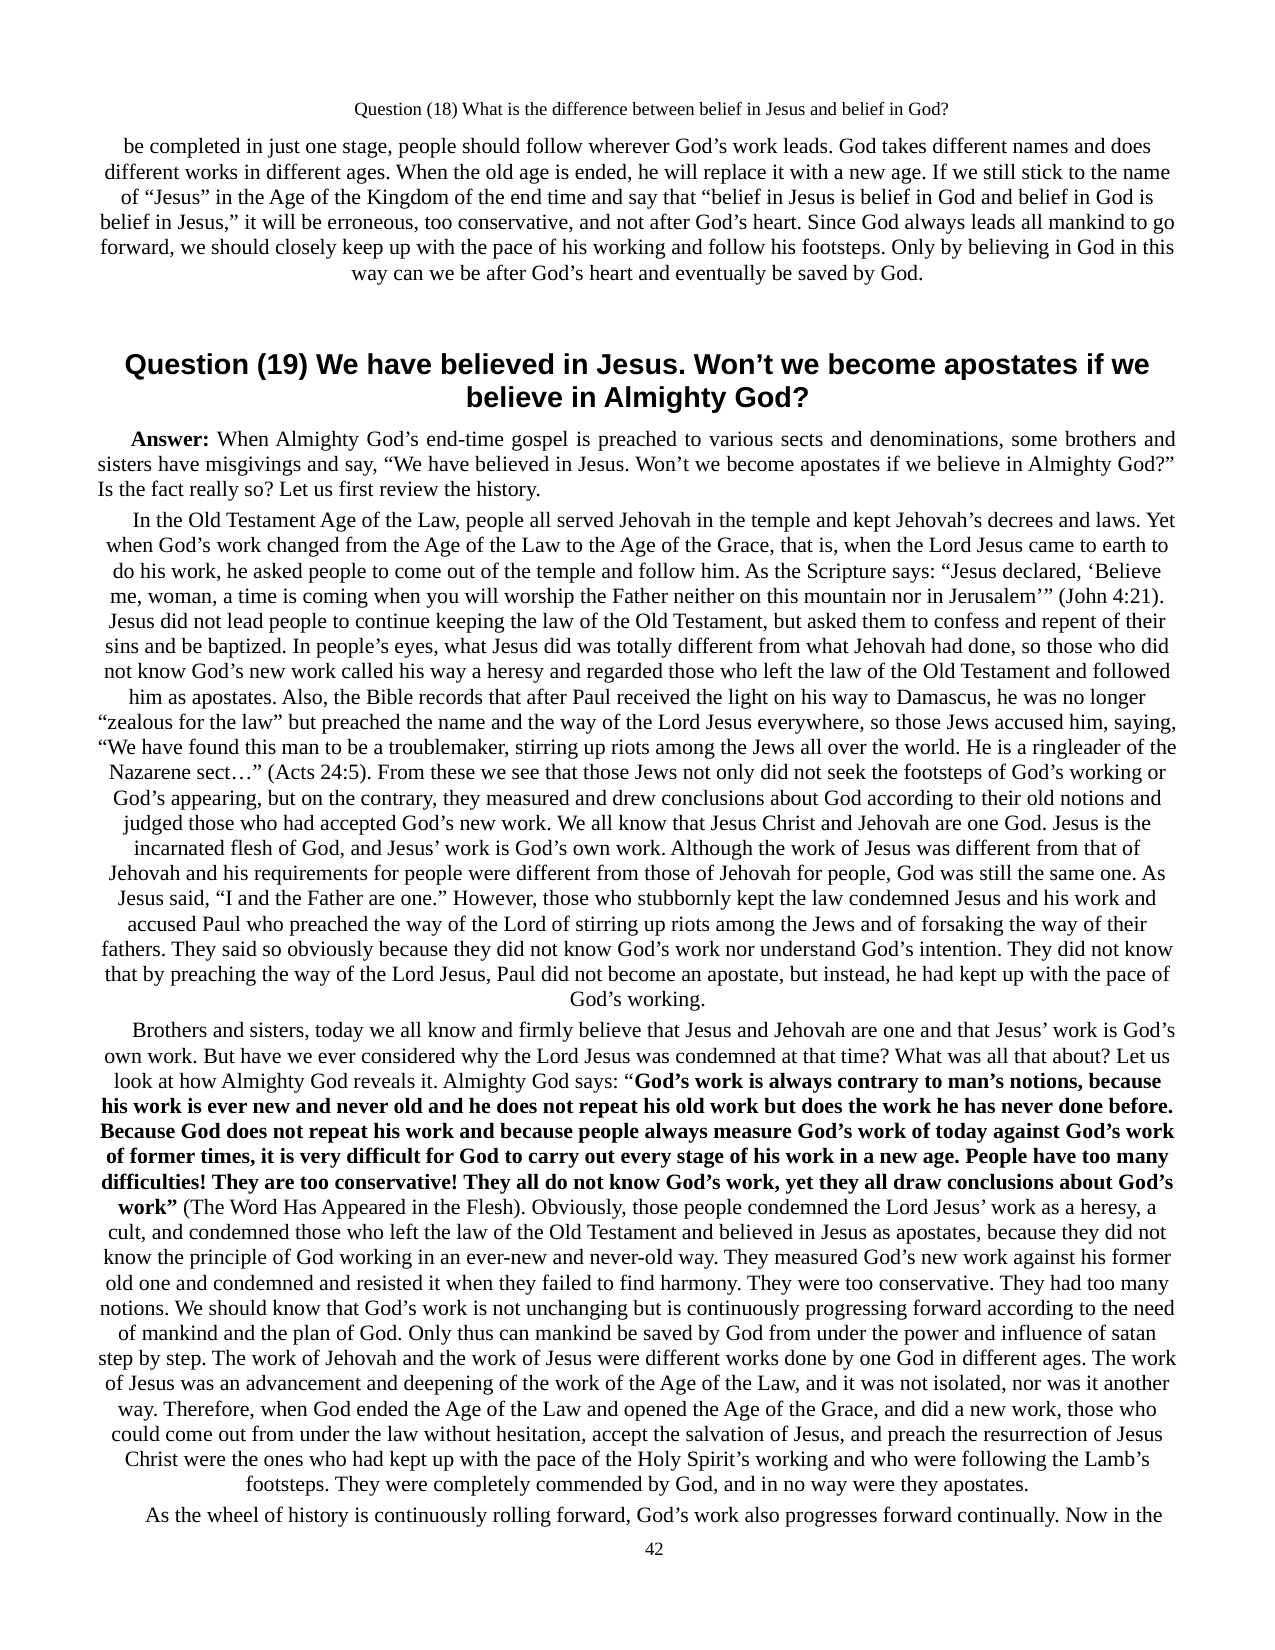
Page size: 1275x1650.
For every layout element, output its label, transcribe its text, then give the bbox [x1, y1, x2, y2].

subtitle Question (19) We have believed in Jesus. Won’t we become apostates if we believe in Almighty God? [97, 347, 1177, 413]
text Brothers and sisters, today we all know and firmly believe that Jesus and Jehovah are one and that Jesus’ work is God’s own work. But have we ever considered why the Lord Jesus was condemned at that time? What was all that about? Let us look at how Almighty God reveals it. Almighty God says: “God’s work is always contrary to man’s notions, because his work is ever new and never old and he does not repeat his old work but does the work he has never done before. Because God does not repeat his work and because people always measure God’s work of today against God’s work of former times, it is very difficult for God to carry out every stage of his work in a new age. People have too many difficulties! They are too conservative! They all do not know God’s work, yet they all draw conclusions about God’s work” (The Word Has Appeared in the Flesh). Obviously, those people condemned the Lord Jesus’ work as a heresy, a cult, and condemned those who left the law of the Old Testament and believed in Jesus as apostates, because they did not know the principle of God working in an ever-new and never-old way. They measured God’s new work against his former old one and condemned and resisted it when they failed to find harmony. They were too conservative. They had too many notions. We should know that God’s work is not unchanging but is continuously progressing forward according to the need of mankind and the plan of God. Only thus can mankind be saved by God from under the power and influence of satan step by step. The work of Jehovah and the work of Jesus were different works done by one God in different ages. The work of Jesus was an advancement and deepening of the work of the Age of the Law, and it was not isolated, nor was it another way. Therefore, when God ended the Age of the Law and opened the Age of the Grace, and did a new work, those who could come out from under the law without hesitation, accept the salvation of Jesus, and preach the resurrection of Jesus Christ were the ones who had kept up with the pace of the Holy Spirit’s working and who were following the Lamb’s footsteps. They were completely commended by God, and in no way were they apostates. [97, 1017, 1177, 1496]
text Answer: When Almighty God’s end-time gospel is preached to various sects and denominations, some brothers and sisters have misgivings and say, “We have believed in Jesus. Won’t we become apostates if we believe in Almighty God?” Is the fact really so? Let us first review the history. [97, 426, 1177, 501]
text In the Old Testament Age of the Law, people all served Jehovah in the temple and kept Jehovah’s decrees and laws. Yet when God’s work changed from the Age of the Law to the Age of the Grace, that is, when the Lord Jesus came to earth to do his work, he asked people to come out of the temple and follow him. As the Scripture says: “Jesus declared, ‘Believe me, woman, a time is coming when you will worship the Father neither on this mountain nor in Jerusalem’” (John 4:21). Jesus did not lead people to continue keeping the law of the Old Testament, but asked them to confess and repent of their sins and be baptized. In people’s eyes, what Jesus did was totally different from what Jehovah had done, so those who did not know God’s new work called his way a heresy and regarded those who left the law of the Old Testament and followed him as apostates. Also, the Bible records that after Paul received the light on his way to Damascus, he was no longer “zealous for the law” but preached the name and the way of the Lord Jesus everywhere, so those Jews accused him, saying, “We have found this man to be a troublemaker, stirring up riots among the Jews all over the world. He is a ringleader of the Nazarene sect…” (Acts 24:5). From these we see that those Jews not only did not seek the footsteps of God’s working or God’s appearing, but on the contrary, they measured and drew conclusions about God according to their old notions and judged those who had accepted God’s new work. We all know that Jesus Christ and Jehovah are one God. Jesus is the incarnated flesh of God, and Jesus’ work is God’s own work. Although the work of Jesus was different from that of Jehovah and his requirements for people were different from those of Jehovah for people, God was still the same one. As Jesus said, “I and the Father are one.” However, those who stubbornly kept the law condemned Jesus and his work and accused Paul who preached the way of the Lord of stirring up riots among the Jews and of forsaking the way of their fathers. They said so obviously because they did not know God’s work nor understand God’s intention. They did not know that by preaching the way of the Lord Jesus, Paul did not become an apostate, but instead, he had kept up with the pace of God’s working. [97, 507, 1177, 1011]
text As the wheel of history is continuously rolling forward, God’s work also progresses forward continually. Now in the [97, 1502, 1177, 1528]
text be completed in just one stage, people should follow wherever God’s work leads. God takes different names and does different works in different ages. When the old age is ended, he will replace it with a new age. If we still stick to the name of “Jesus” in the Age of the Kingdom of the end time and say that “belief in Jesus is belief in God and belief in God is belief in Jesus,” it will be erroneous, too conservative, and not after God’s heart. Since God always leads all mankind to go forward, we should closely keep up with the pace of his working and follow his footsteps. Only by believing in God in this way can we be after God’s heart and eventually be saved by God. [97, 133, 1177, 285]
